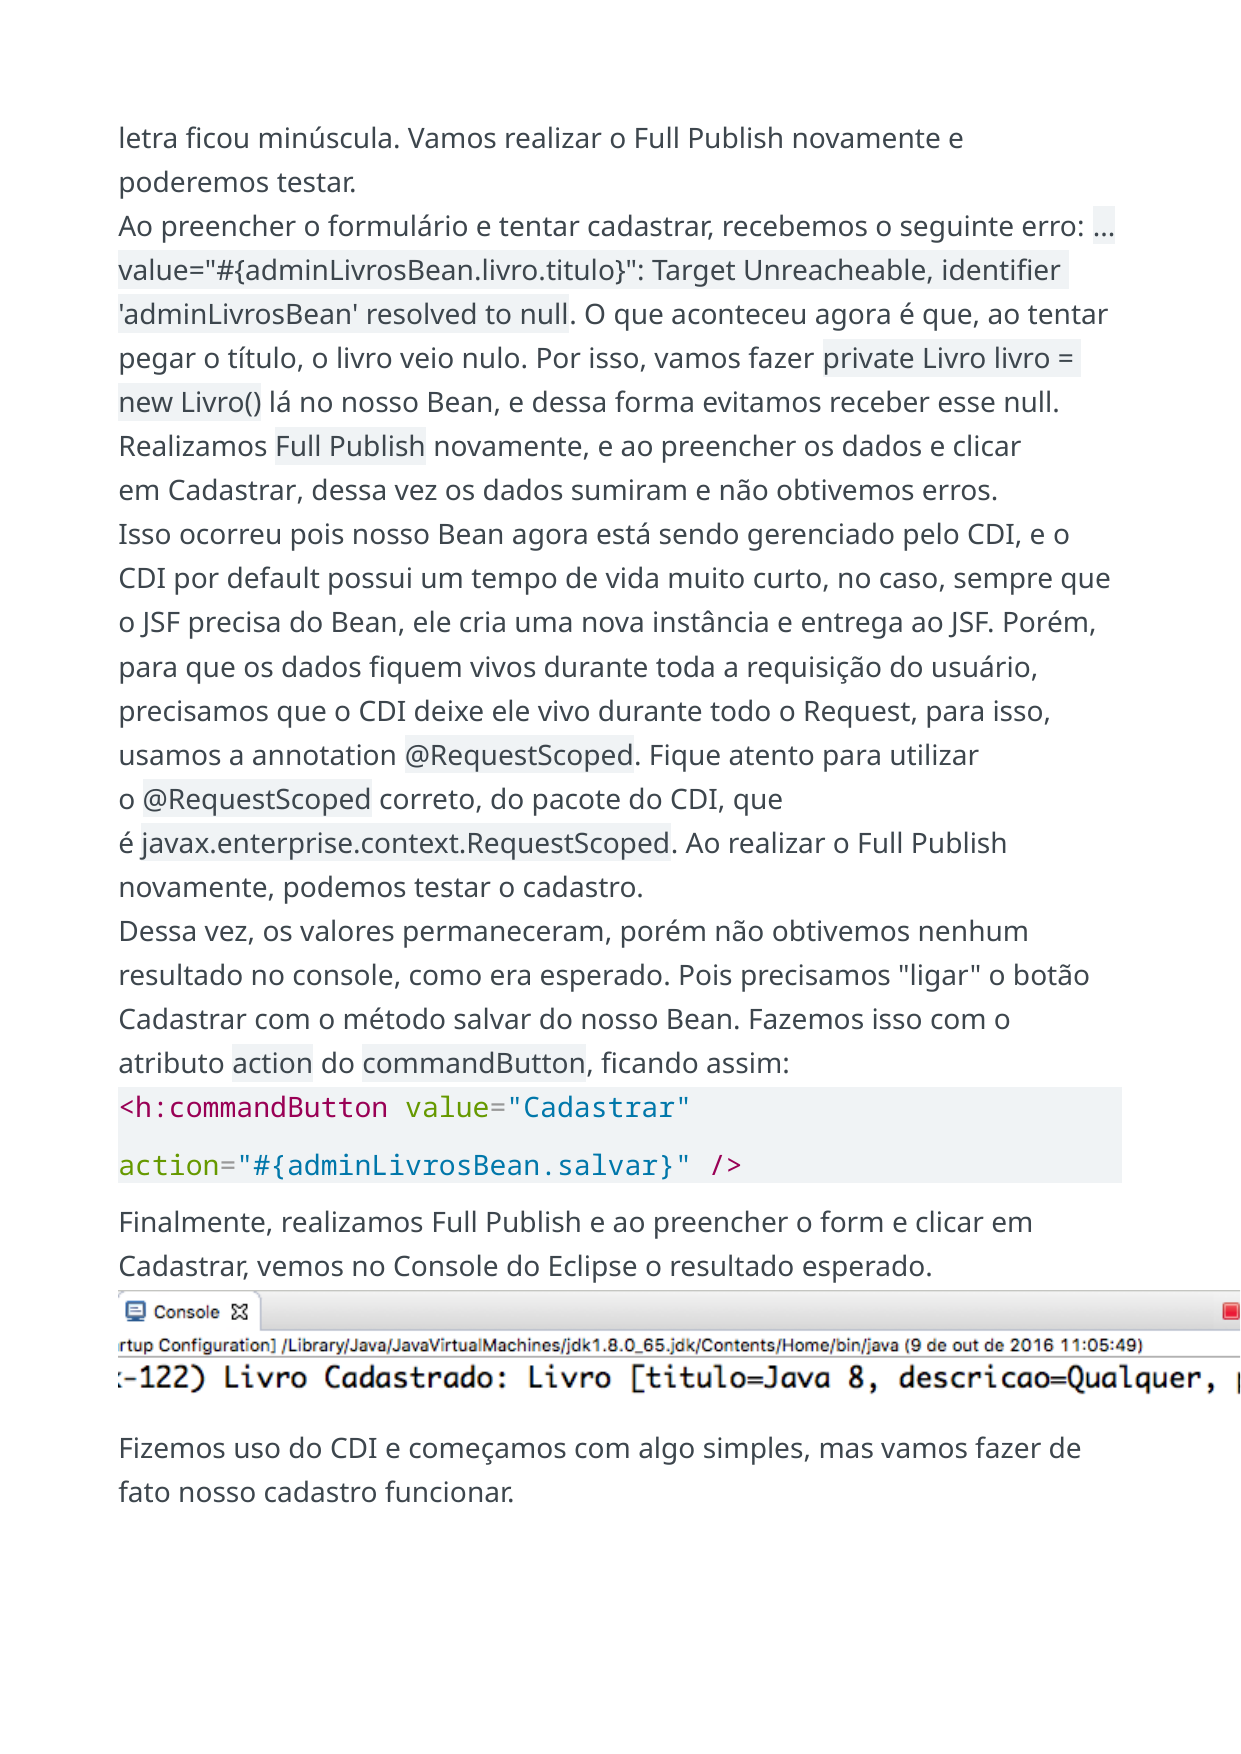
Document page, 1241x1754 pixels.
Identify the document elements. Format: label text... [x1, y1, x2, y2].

text Isso ocorreu pois nosso Bean agora está sendo gerenciado pelo CDI, e o CDI por default possui um tempo de vida muito curto, no caso, sempre que o JSF precisa do Bean, ele cria uma nova instância e entrega ao JSF. Porém, para que os dados fiquem vivos durante toda a requisição do usuário, precisamos que o CDI deixe ele vivo durante todo o Request, para isso, usamos a annotation @RequestScoped. Fique atento para utilizar o @RequestScoped correto, do pacote do CDI, que é javax.enterprise.context.RequestScoped. Ao realizar o Full Publish novamente, podemos testar o cadastro. [118, 515, 1122, 906]
text Dessa vez, os valores permaneceram, porém não obtivemos nenhum resultado no console, como era esperado. Pois precisamos "ligar" o botão Cadastrar com o método salvar do nosso Bean. Fazemos isso com o atributo action do commandButton, ficando assim: [118, 911, 1122, 1082]
text Fizemos uso do CDI e começamos com algo simples, mas vamos fazer de fato nosso cadastro funcionar. [118, 1428, 1122, 1511]
text letra ficou minúscula. Vamos realizar o Full Publish novamente e poderemos testar. [118, 118, 1122, 201]
text Finalmente, realizamos Full Publish e ao preencher o form e clicar em Cadastrar, vemos no Console do Eclipse o resultado esperado. [118, 1202, 1122, 1285]
picture [118, 1290, 1241, 1410]
text <h:commandButton value="Cadastrar" action="#{adminLivrosBean.salvar}" /> [118, 1087, 1122, 1183]
text Ao preencher o formulário e tentar cadastrar, recebemos o seguinte erro: ... value="#{adminLivrosBean.livro.titulo}": Target Unreacheable, identifier 'adminLivrosBean' resolved to null. O que aconteceu agora é que, ao tentar pegar o título, o livro veio nulo. Por isso, vamos fazer private Livro livro = new Livro() lá no nosso Bean, e dessa forma evitamos receber esse null. Realizamos Full Publish novamente, e ao preencher os dados e clicar em Cadastrar, dessa vez os dados sumiram e não obtivemos erros. [118, 206, 1122, 509]
